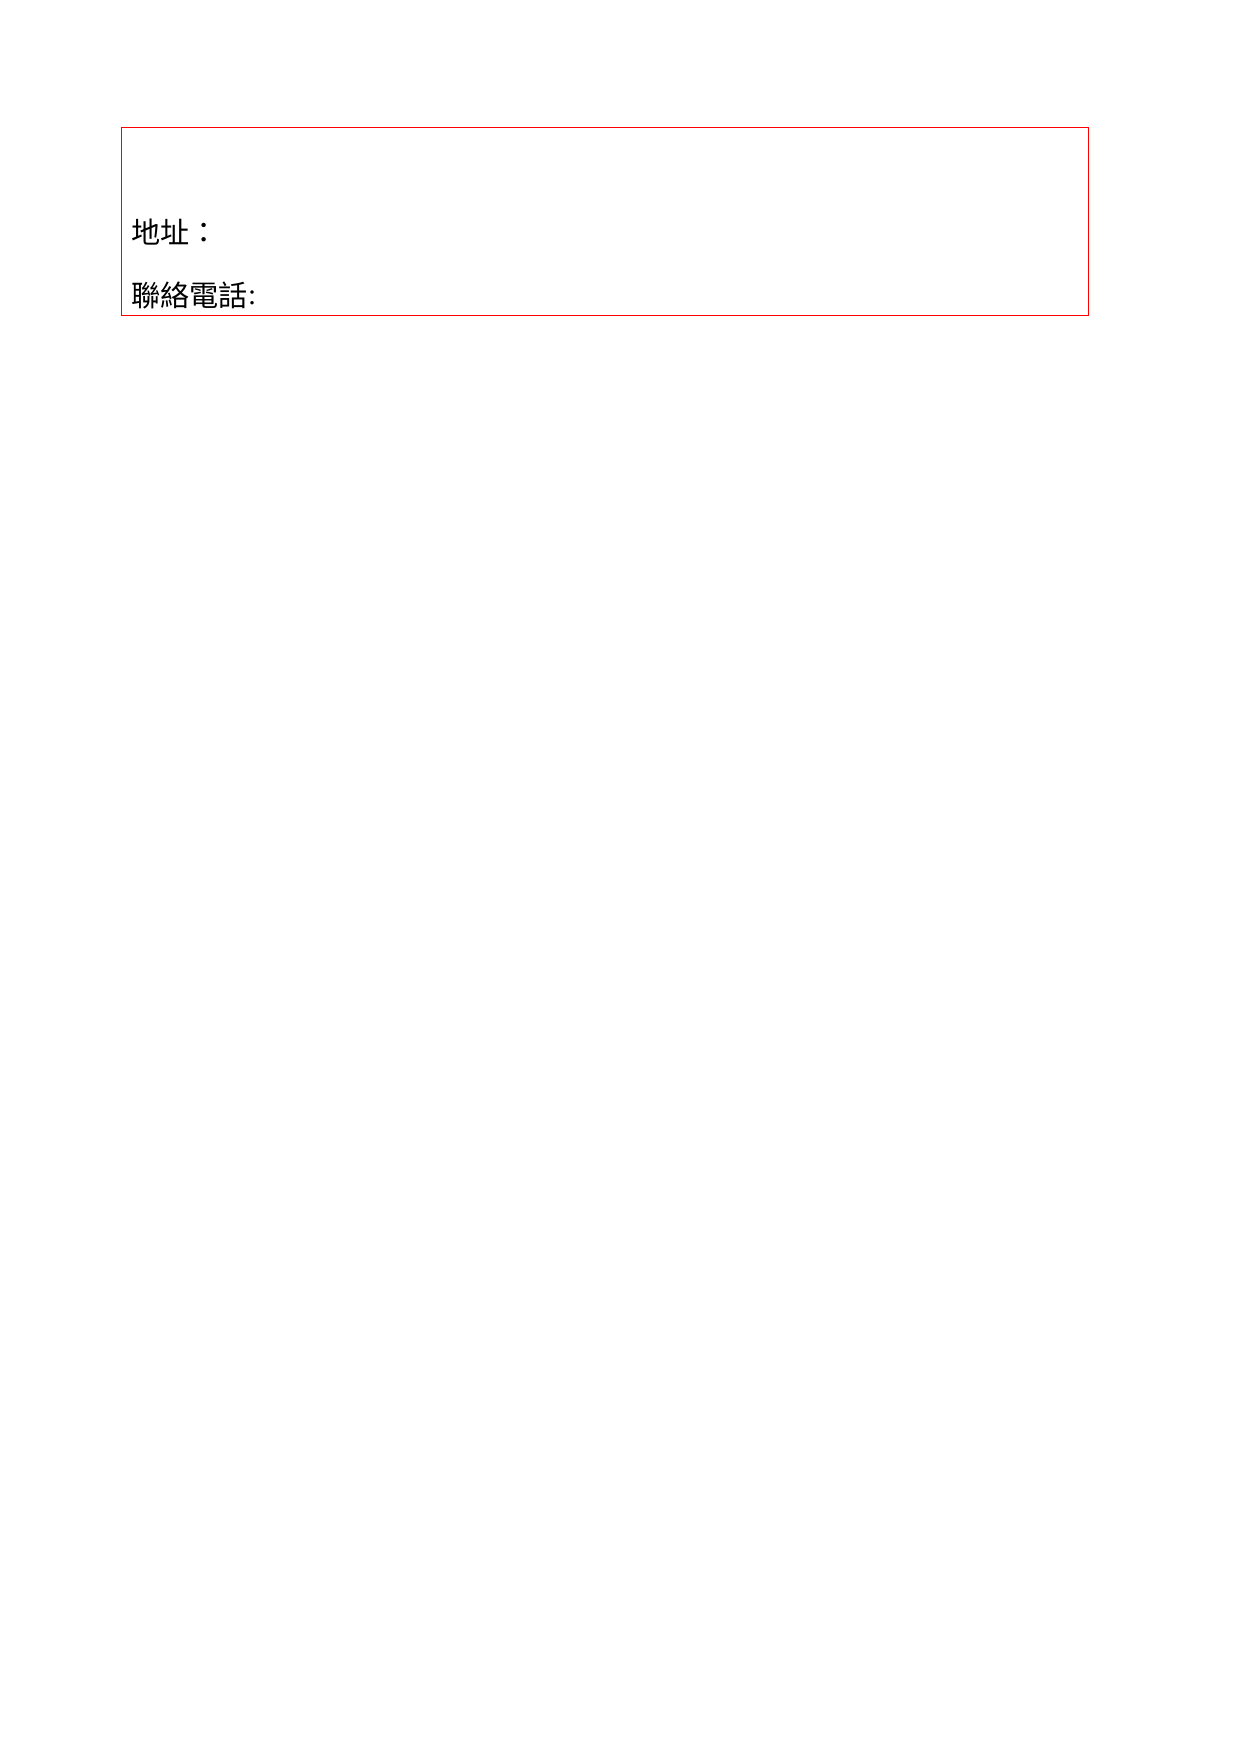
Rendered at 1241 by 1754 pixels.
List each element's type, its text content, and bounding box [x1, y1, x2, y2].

table_cell 地址： 聯絡電話: [122, 128, 1088, 314]
